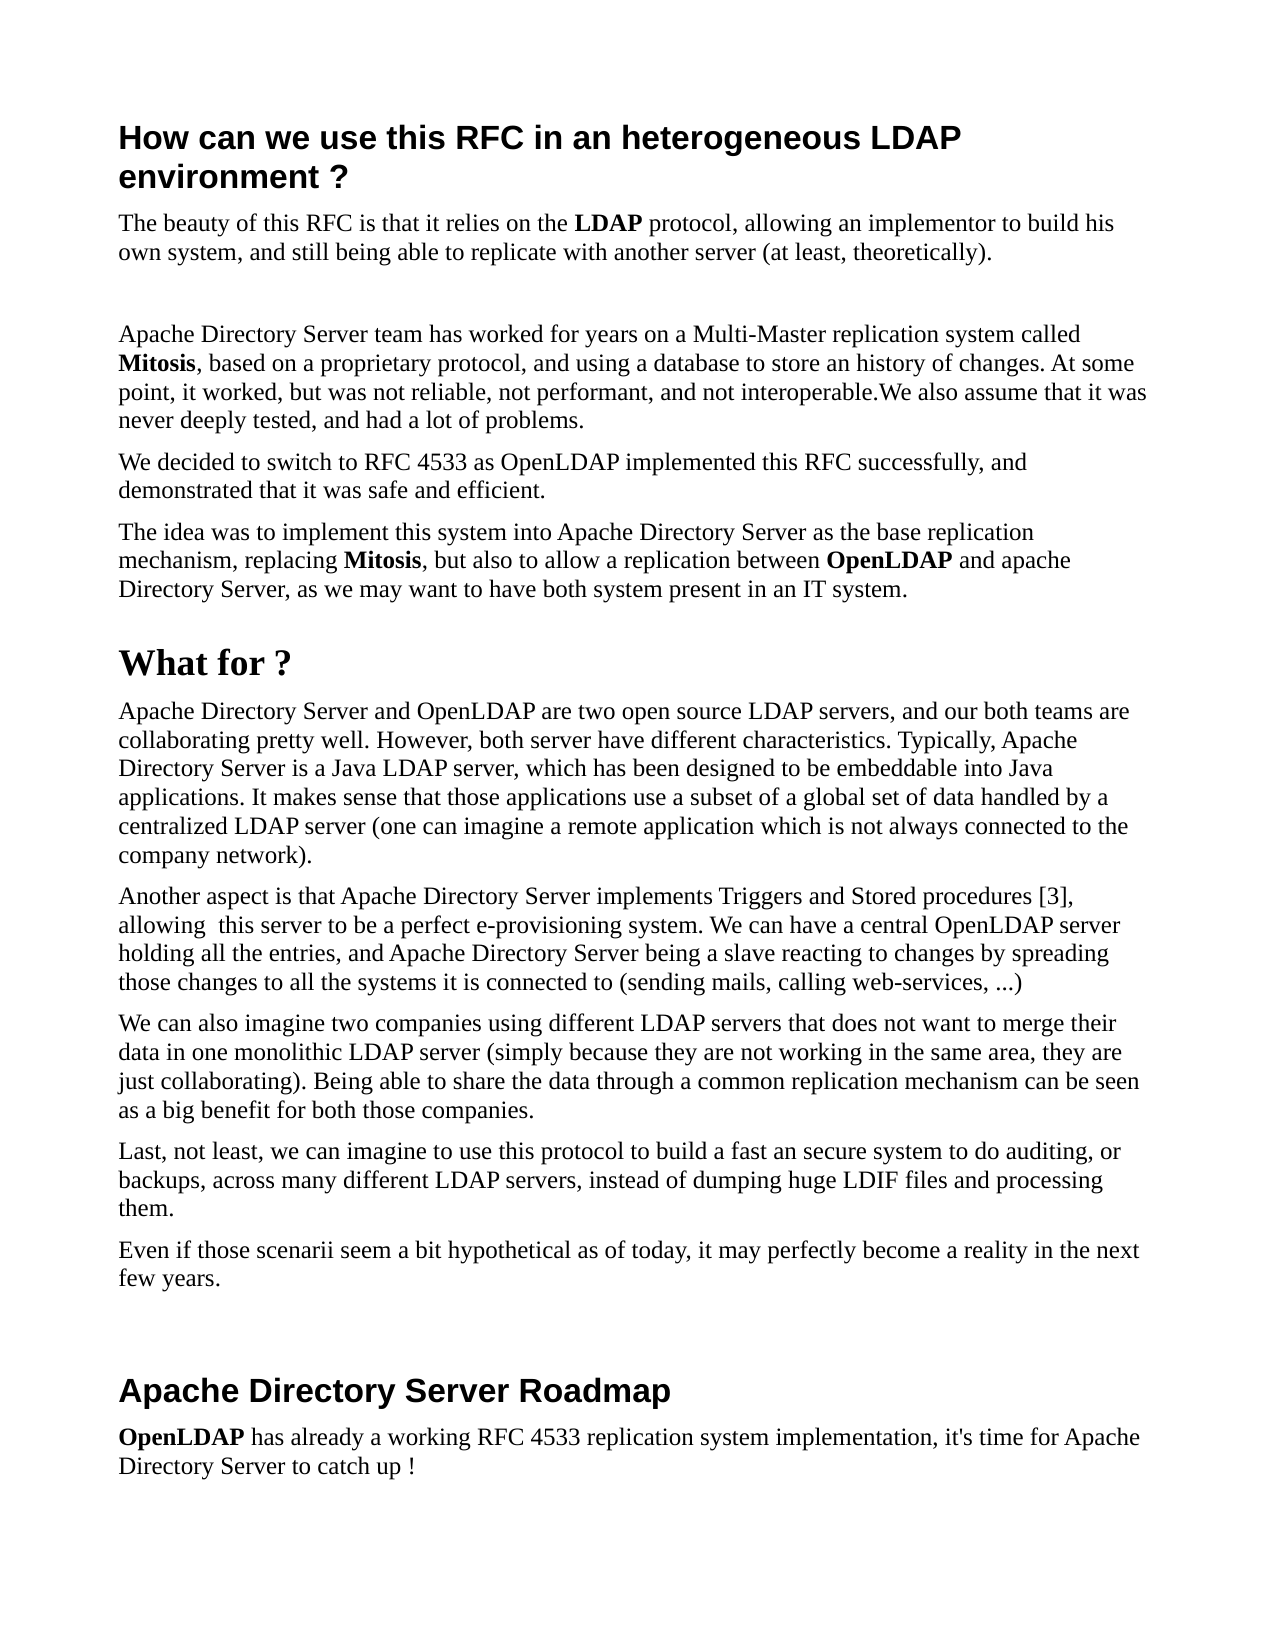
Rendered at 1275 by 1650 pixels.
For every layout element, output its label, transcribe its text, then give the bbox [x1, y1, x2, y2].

text The idea was to implement this system into Apache Directory Server as the base replication mechanism, replacing Mitosis, but also to allow a replication between OpenLDAP and apache Directory Server, as we may want to have both system present in an IT system. [118, 517, 1157, 603]
text Another aspect is that Apache Directory Server implements Triggers and Stored procedures [3], allowing this server to be a perfect e-provisioning system. We can have a central OpenLDAP server holding all the entries, and Apache Directory Server being a slave reacting to changes by spreading those changes to all the systems it is connected to (sending mails, calling web-services, ...) [118, 881, 1157, 996]
subtitle How can we use this RFC in an heterogeneous LDAP environment ? [118, 118, 1157, 195]
text Even if those scenarii seem a bit hypothetical as of today, it may perfectly become a reality in the next few years. [118, 1235, 1157, 1292]
text We decided to switch to RFC 4533 as OpenLDAP implemented this RFC successfully, and demonstrated that it was safe and efficient. [118, 447, 1157, 504]
text We can also imagine two companies using different LDAP servers that does not want to merge their data in one monolithic LDAP server (simply because they are not working in the same area, they are just collaborating). Being able to share the data through a common replication mechanism can be seen as a big benefit for both those companies. [118, 1008, 1157, 1123]
text OpenLDAP has already a working RFC 4533 replication system implementation, it's time for Apache Directory Server to catch up ! [118, 1422, 1157, 1480]
subtitle What for ? [118, 640, 1157, 683]
subtitle Apache Directory Server Roadmap [118, 1371, 1157, 1410]
text The beauty of this RFC is that it relies on the LDAP protocol, allowing an implementor to build his own system, and still being able to replicate with another server (at least, theoretically). [118, 208, 1157, 265]
text Apache Directory Server team has worked for years on a Multi-Master replication system called Mitosis, based on a proprietary protocol, and using a database to store an history of changes. At some point, it worked, but was not reliable, not performant, and not interoperable.We also assume that it was never deeply tested, and had a lot of problems. [118, 319, 1157, 434]
text Apache Directory Server and OpenLDAP are two open source LDAP servers, and our both teams are collaborating pretty well. However, both server have different characteristics. Typically, Apache Directory Server is a Java LDAP server, which has been designed to be embeddable into Java applications. It makes sense that those applications use a subset of a global set of data handled by a centralized LDAP server (one can imagine a remote application which is not always connected to the company network). [118, 696, 1157, 868]
text Last, not least, we can imagine to use this protocol to build a fast an secure system to do auditing, or backups, across many different LDAP servers, instead of dumping huge LDIF files and processing them. [118, 1136, 1157, 1222]
